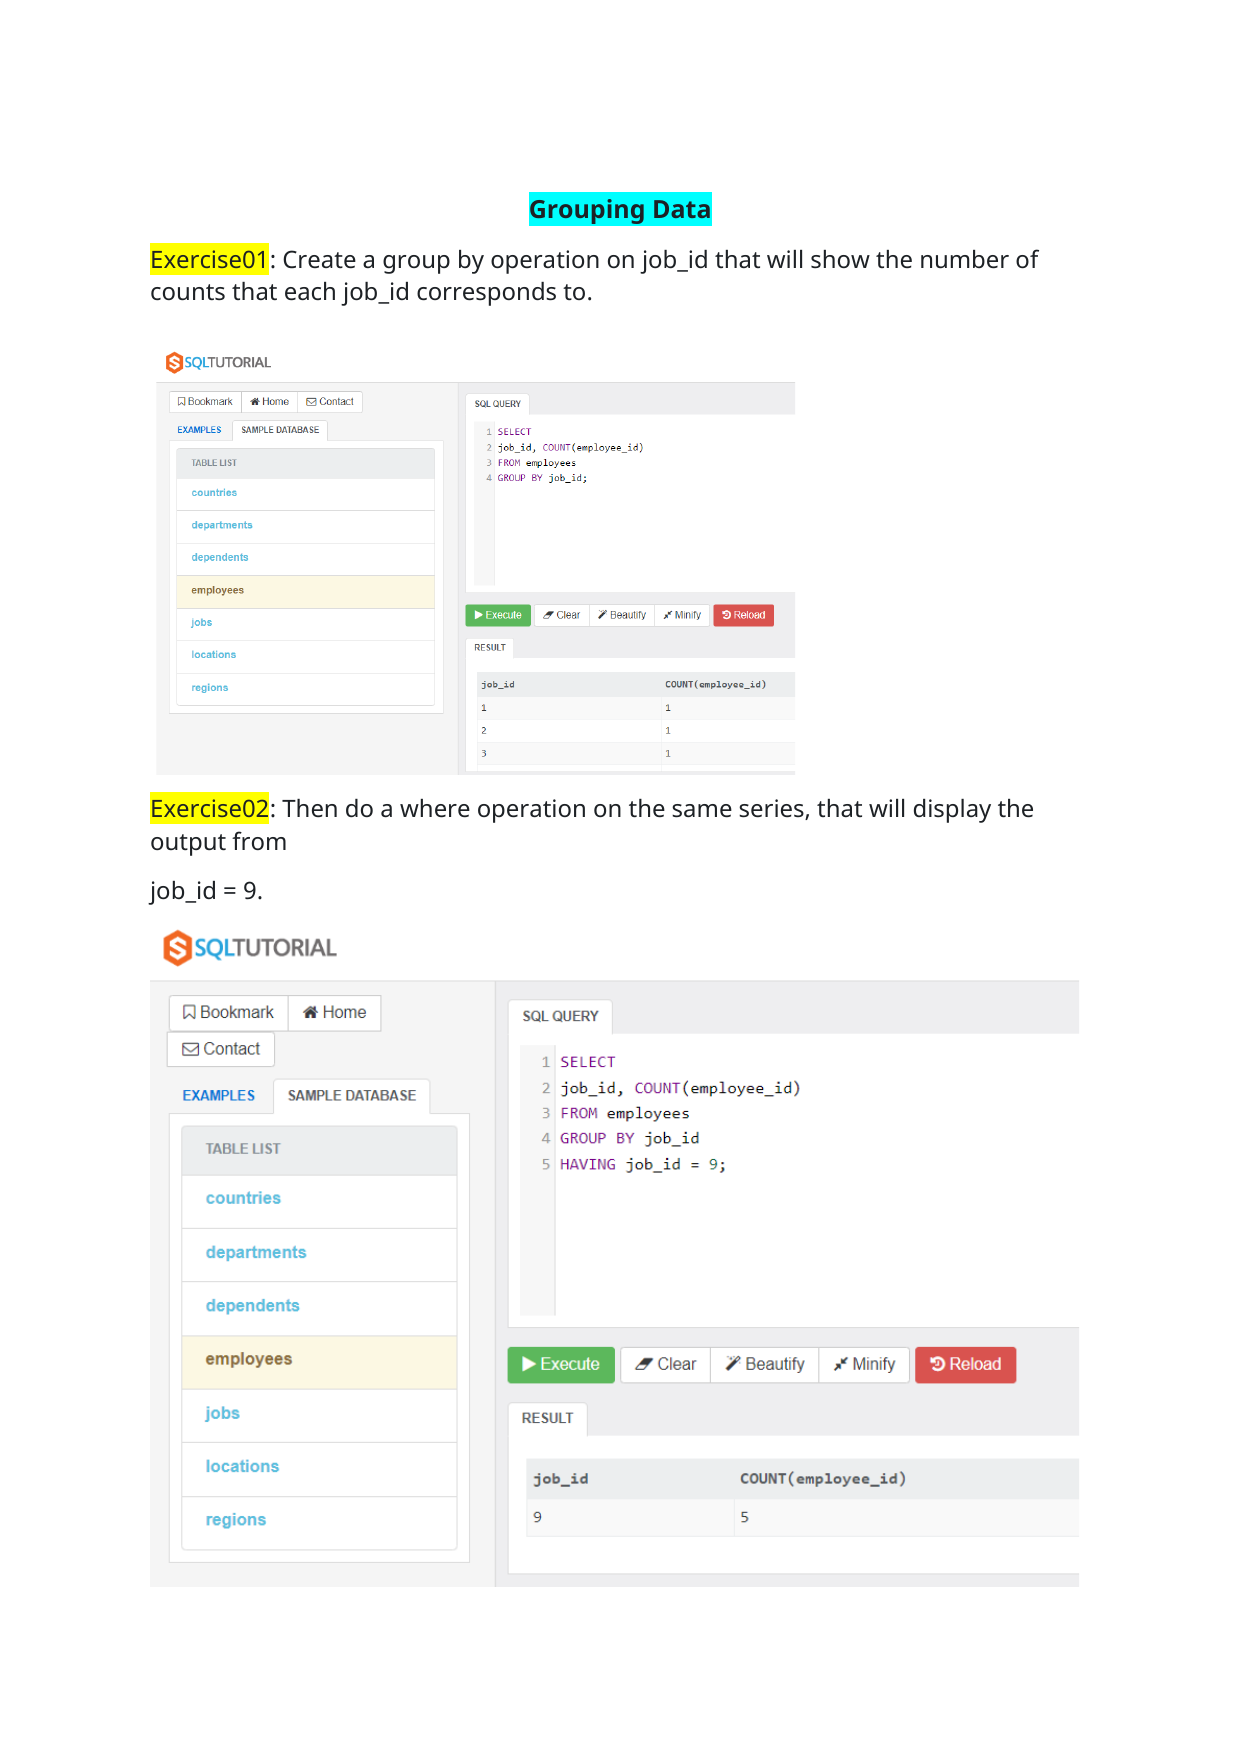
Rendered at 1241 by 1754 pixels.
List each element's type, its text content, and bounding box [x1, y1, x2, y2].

text job_id = 9. [150, 873, 1090, 906]
text Exercise01: Create a group by operation on job_id that will show the number of counts that each job_id corresponds to. [150, 242, 1090, 308]
subtitle Grouping Data [150, 192, 1090, 226]
text Exercise02: Then do a where operation on the same series, that will display the output from [150, 792, 1090, 857]
